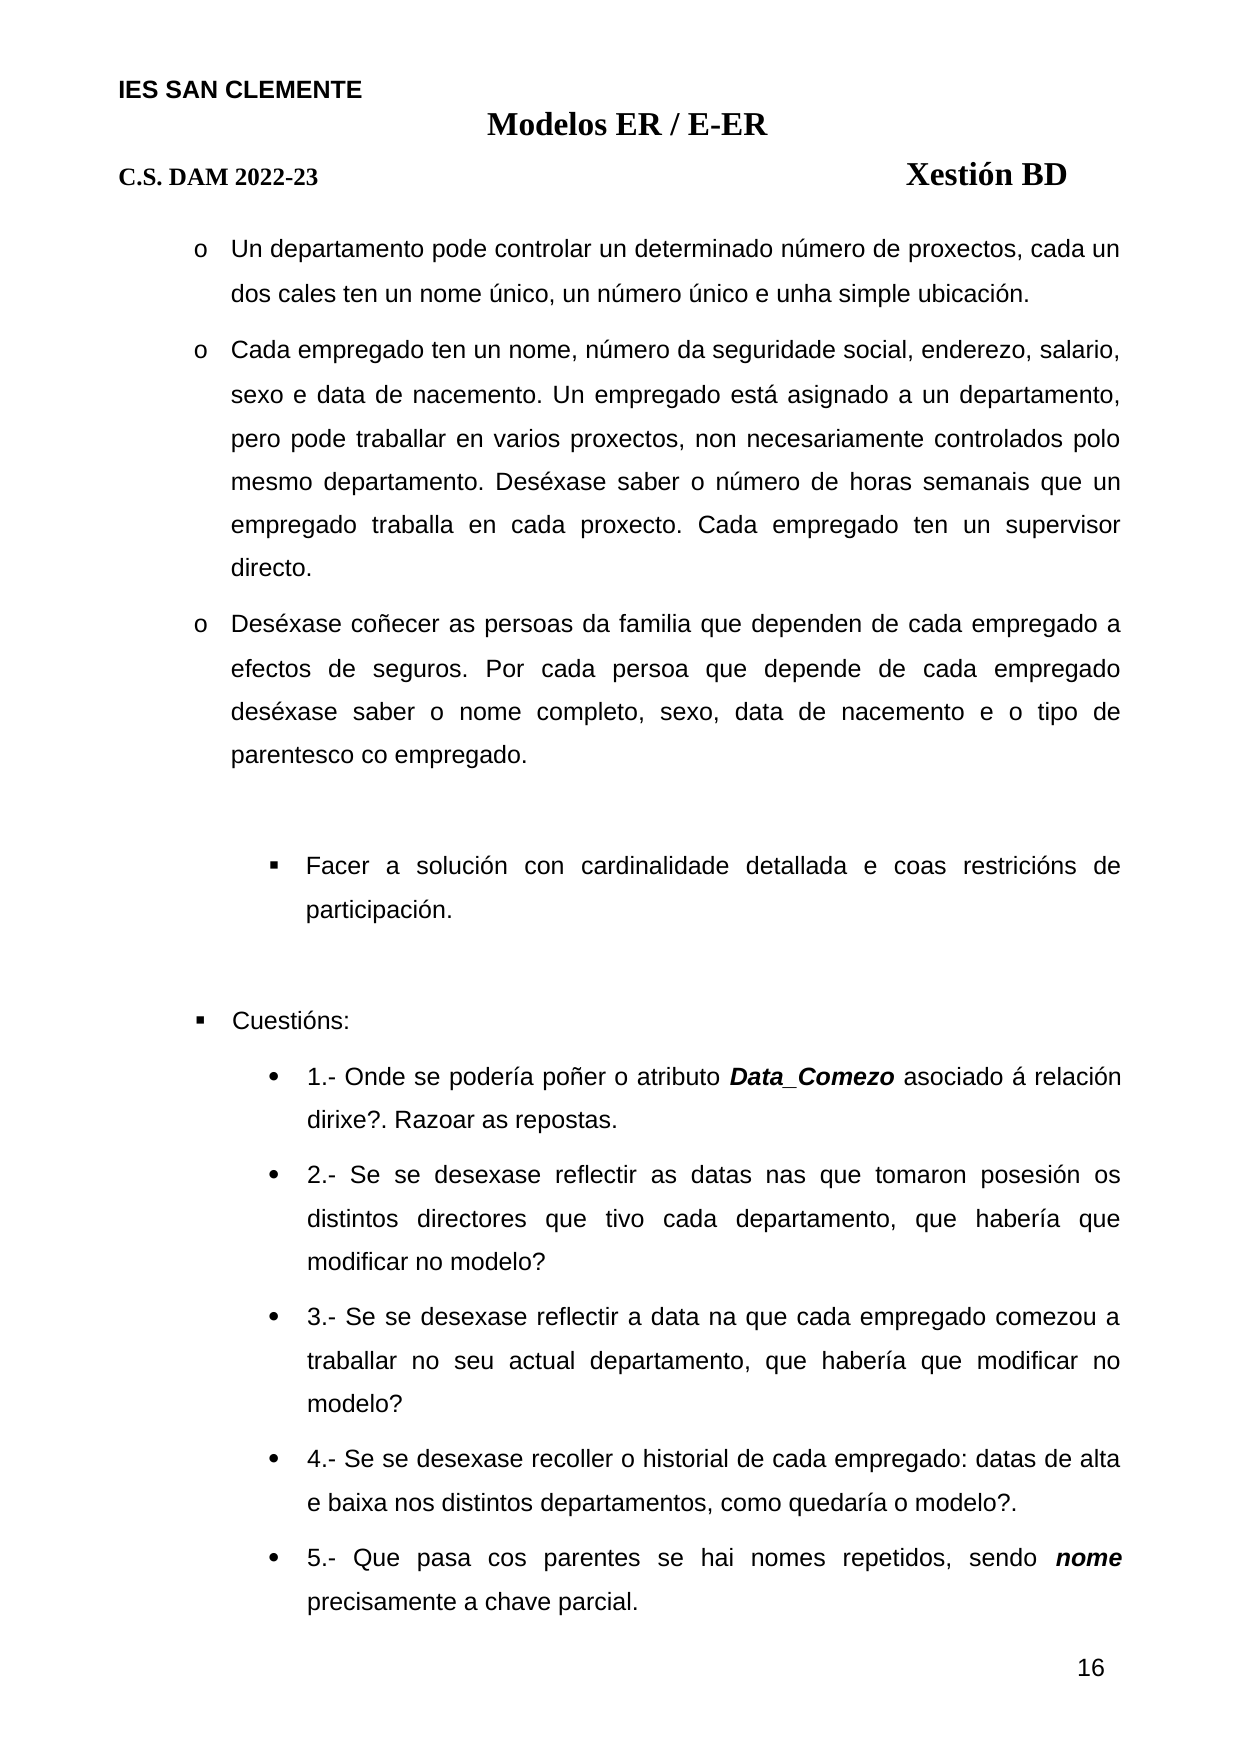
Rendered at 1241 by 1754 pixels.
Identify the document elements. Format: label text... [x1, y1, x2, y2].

list 5.- Que pasa cos parentes se hai nomes repetidos, sendo nome precisamente a chave parcial. [269, 1543, 1122, 1615]
list 3.- Se se desexase reflectir a data na que cada empregado comezou a traballar no seu actual departamento, que habería que modificar no modelo? [269, 1302, 1122, 1417]
list Deséxase coñecer as persoas da familia que dependen de cada empregado a efectos de seguros. Por cada persoa que depende de cada empregado deséxase saber o nome completo, sexo, data de nacemento e o tipo de parentesco co empregado. [193, 608, 1122, 769]
list 4.- Se se desexase recoller o historial de cada empregado: datas de alta e baixa nos distintos departamentos, como quedaría o modelo?. [269, 1444, 1122, 1516]
list Facer a solución con cardinalidade detallada e coas restricións de participación. [268, 851, 1122, 923]
list 2.- Se se desexase reflectir as datas nas que tomaron posesión os distintos directores que tivo cada departamento, que habería que modificar no modelo? [269, 1160, 1122, 1276]
list Cada empregado ten un nome, número da seguridade social, enderezo, salario, sexo e data de nacemento. Un empregado está asignado a un departamento, pero pode traballar en varios proxectos, non necesariamente controlados polo mesmo departamento. Deséxase saber o número de horas semanais que un empregado traballa en cada proxecto. Cada empregado ten un supervisor directo. [193, 335, 1122, 582]
list Un departamento pode controlar un determinado número de proxectos, cada un dos cales ten un nome único, un número único e unha simple ubicación. [193, 234, 1122, 308]
list 1.- Onde se podería poñer o atributo Data_Comezo asociado á relación dirixe?. Razoar as repostas. [269, 1062, 1122, 1133]
list Cuestións: [194, 1006, 1122, 1035]
